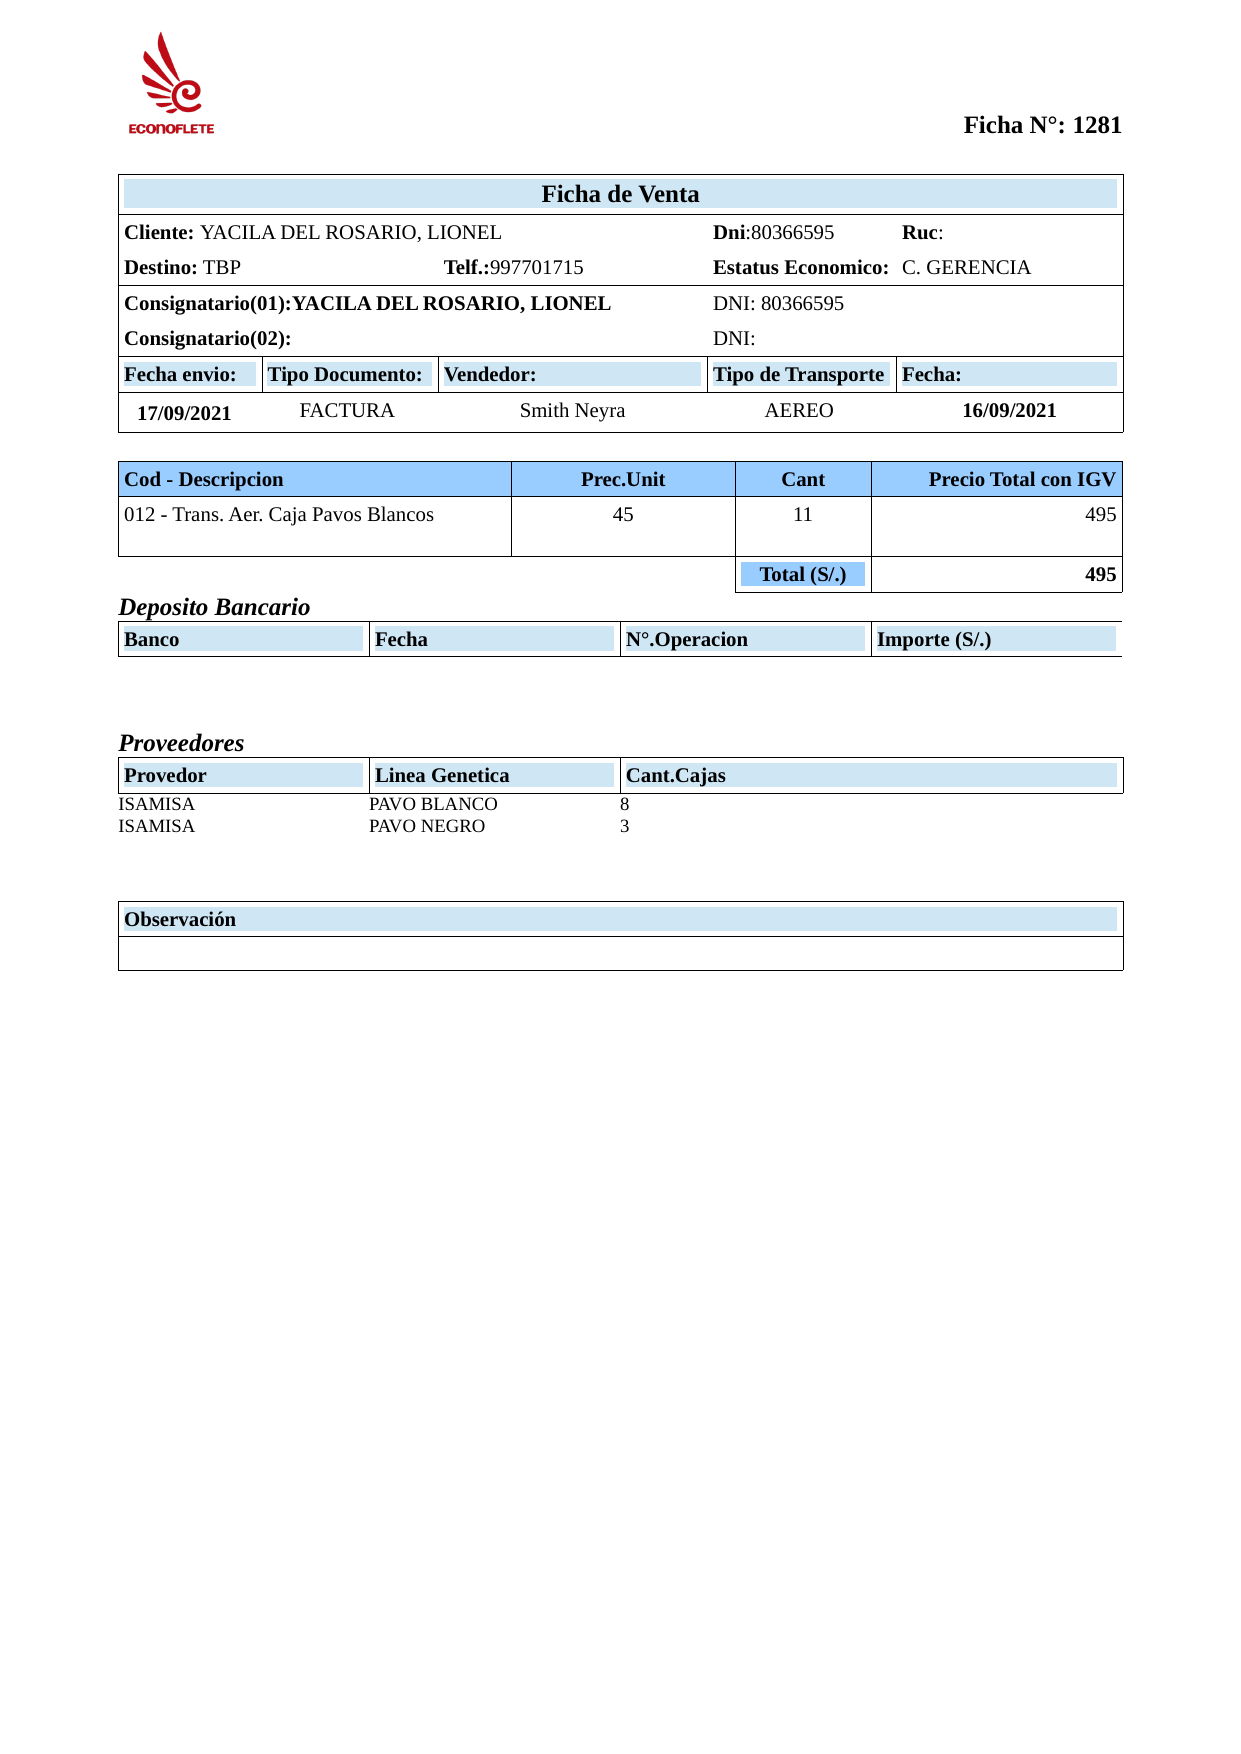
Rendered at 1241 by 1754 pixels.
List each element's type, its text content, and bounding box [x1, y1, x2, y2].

table_header Fecha [370, 622, 620, 656]
table_cell 012 - Trans. Aer. Caja Pavos Blancos [119, 497, 511, 556]
table_cell DNI: 80366595 [707, 286, 1123, 321]
table_cell FACTURA [262, 393, 438, 432]
text Deposito Bancario [118, 592, 1122, 621]
table_cell ISAMISA [118, 815, 369, 836]
table_header Cod - Descripcion [119, 462, 511, 496]
table_header Banco [119, 622, 369, 656]
picture [118, 31, 225, 134]
table_cell Ruc: [896, 215, 1123, 249]
table_cell [871, 657, 1122, 680]
table_cell [871, 705, 1122, 728]
table_cell Cliente: YACILA DEL ROSARIO, LIONEL [119, 215, 707, 249]
table_cell ISAMISA [118, 794, 369, 814]
table_cell [369, 836, 620, 858]
table_cell [369, 858, 620, 879]
table_cell [620, 879, 1123, 901]
table_header Cant [736, 462, 871, 496]
table_cell [118, 557, 511, 592]
table_cell [369, 657, 620, 680]
table_cell 495 [872, 497, 1122, 556]
table_header Cant.Cajas [621, 758, 1123, 793]
table_cell [118, 836, 369, 858]
table_header Linea Genetica [370, 758, 620, 793]
table_header Ficha de Venta [119, 175, 1123, 214]
table_cell [118, 879, 369, 901]
table_cell AEREO [707, 393, 896, 432]
text Proveedores [118, 728, 1122, 757]
table_cell Smith Neyra [438, 393, 707, 432]
table_header Precio Total con IGV [872, 462, 1122, 496]
table_cell Vendedor: [439, 357, 707, 392]
table_cell Estatus Economico: [707, 249, 896, 285]
table_cell Tipo de Transporte [708, 357, 896, 392]
table_cell Destino: TBP [119, 249, 438, 285]
table_cell Fecha: [897, 357, 1123, 392]
table_cell [620, 858, 1123, 879]
table_header Observación [119, 902, 1123, 936]
table_cell [118, 657, 369, 680]
table_cell PAVO BLANCO [369, 794, 620, 814]
table_cell Fecha envio: [119, 357, 262, 392]
table_cell [369, 705, 620, 728]
table_header Provedor [119, 758, 369, 793]
table_cell Consignatario(02): [119, 321, 707, 356]
table_cell 3 [620, 815, 1123, 836]
table_cell [511, 557, 735, 592]
table_header Prec.Unit [512, 462, 735, 496]
table_cell [118, 705, 369, 728]
table_cell [118, 680, 369, 704]
table_cell [369, 680, 620, 704]
table_cell [620, 680, 871, 704]
table_header Importe (S/.) [872, 622, 1122, 656]
table_cell PAVO NEGRO [369, 815, 620, 836]
table_cell 11 [736, 497, 871, 556]
table_cell [871, 680, 1122, 704]
table_cell 495 [872, 557, 1122, 592]
table_cell [620, 657, 871, 680]
table_cell C. GERENCIA [896, 249, 1123, 285]
table_cell Telf.:997701715 [438, 249, 707, 285]
table_cell Dni:80366595 [707, 215, 896, 249]
table_cell Total (S/.) [736, 557, 871, 592]
table_cell 17/09/2021 [119, 393, 262, 432]
table_cell [118, 858, 369, 879]
table_header N°.Operacion [621, 622, 871, 656]
table_cell [119, 937, 1123, 969]
table_cell Tipo Documento: [263, 357, 438, 392]
table_cell 45 [512, 497, 735, 556]
table_cell Consignatario(01):YACILA DEL ROSARIO, LIONEL [119, 286, 707, 321]
table_cell [369, 879, 620, 901]
table_cell [620, 836, 1123, 858]
table_cell [620, 705, 871, 728]
table_cell 16/09/2021 [896, 393, 1123, 432]
table_cell DNI: [707, 321, 1123, 356]
table_cell 8 [620, 794, 1123, 814]
